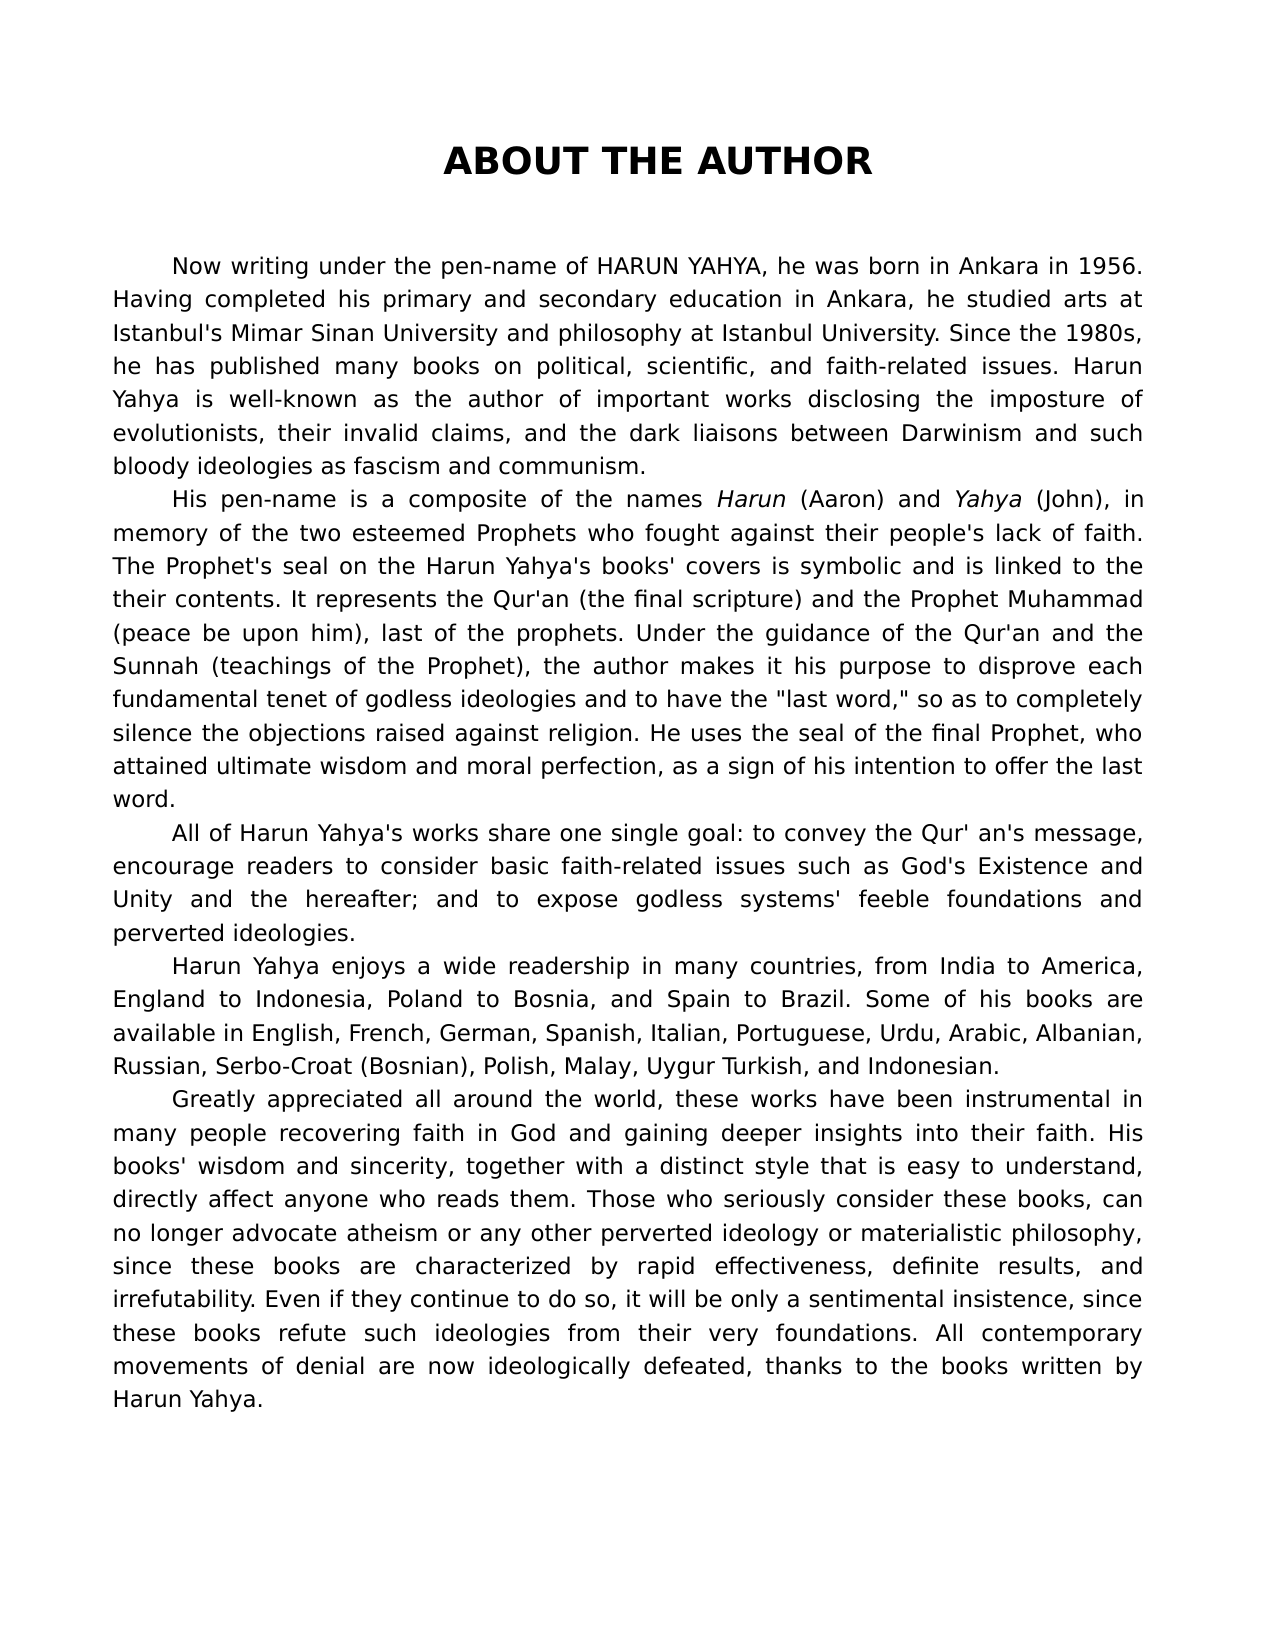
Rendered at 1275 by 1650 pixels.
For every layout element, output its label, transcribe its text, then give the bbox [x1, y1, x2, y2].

text Harun Yahya enjoys a wide readership in many countries, from India to America, England to Indonesia, Poland to Bosnia, and Spain to Brazil. Some of his books are available in English, French, German, Spanish, Italian, Portuguese, Urdu, Arabic, Albanian, Russian, Serbo-Croat (Bosnian), Polish, Malay, Uygur Turkish, and Indonesian. [112, 948, 1145, 1081]
text Greatly appreciated all around the world, these works have been instrumental in many people recovering faith in God and gaining deeper insights into their faith. His books' wisdom and sincerity, together with a distinct style that is easy to understand, directly affect anyone who reads them. Those who seriously consider these books, can no longer advocate atheism or any other perverted ideology or materialistic philosophy, since these books are characterized by rapid effectiveness, definite results, and irrefutability. Even if they continue to do so, it will be only a sentimental insistence, since these books refute such ideologies from their very foundations. All contemporary movements of denial are now ideologically defeated, thanks to the books written by Harun Yahya. [112, 1081, 1145, 1414]
text All of Harun Yahya's works share one single goal: to convey the Qur' an's message, encourage readers to consider basic faith-related issues such as God's Existence and Unity and the hereafter; and to expose godless systems' feeble foundations and perverted ideologies. [112, 814, 1145, 948]
text ABOUT THE AUTHOR [112, 148, 1145, 181]
text Now writing under the pen-name of HARUN YAHYA, he was born in Ankara in 1956. Having completed his primary and secondary education in Ankara, he studied arts at Istanbul's Mimar Sinan University and philosophy at Istanbul University. Since the 1980s, he has published many books on political, scientific, and faith-related issues. Harun Yahya is well-known as the author of important works disclosing the imposture of evolutionists, their invalid claims, and the dark liaisons between Darwinism and such bloody ideologies as fascism and communism. [112, 248, 1145, 481]
text His pen-name is a composite of the names Harun (Aaron) and Yahya (John), in memory of the two esteemed Prophets who fought against their people's lack of faith. The Prophet's seal on the Harun Yahya's books' covers is symbolic and is linked to the their contents. It represents the Qur'an (the final scripture) and the Prophet Muhammad (peace be upon him), last of the prophets. Under the guidance of the Qur'an and the Sunnah (teachings of the Prophet), the author makes it his purpose to disprove each fundamental tenet of godless ideologies and to have the "last word," so as to completely silence the objections raised against religion. He uses the seal of the final Prophet, who attained ultimate wisdom and moral perfection, as a sign of his intention to offer the last word. [112, 481, 1145, 814]
